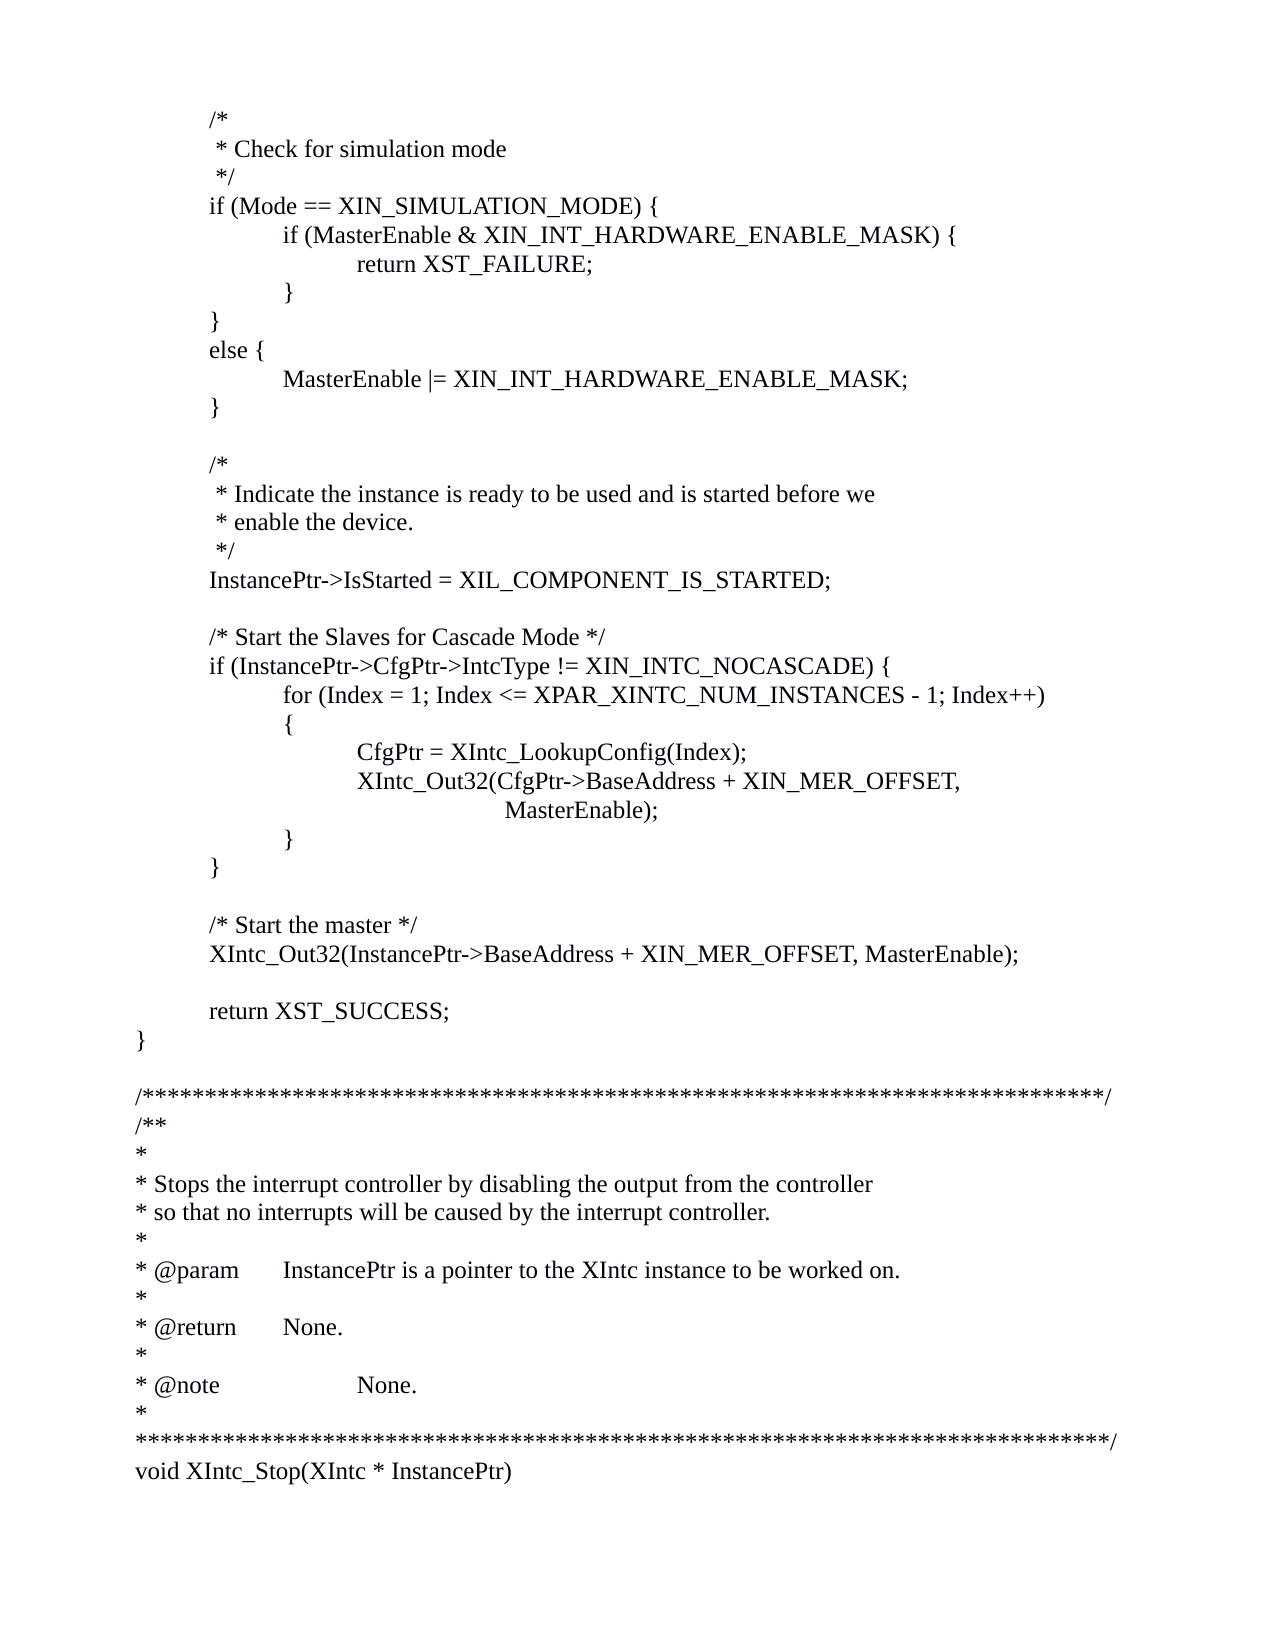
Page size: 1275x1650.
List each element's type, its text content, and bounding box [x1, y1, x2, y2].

text * [135, 1140, 1125, 1169]
text * Check for simulation mode [135, 134, 1125, 162]
text * [135, 1226, 1125, 1255]
text * @param InstancePtr is a pointer to the XIntc instance to be worked on. [135, 1255, 1125, 1284]
text CfgPtr = XIntc_LookupConfig(Index); [135, 737, 1125, 766]
text } [135, 824, 1125, 852]
text /** [135, 1111, 1125, 1140]
text * so that no interrupts will be caused by the interrupt controller. [135, 1197, 1125, 1226]
text } [135, 1025, 1125, 1054]
text XIntc_Out32(InstancePtr->BaseAddress + XIN_MER_OFFSET, MasterEnable); [135, 939, 1125, 967]
text InstancePtr->IsStarted = XIL_COMPONENT_IS_STARTED; [135, 565, 1125, 594]
text void XIntc_Stop(XIntc * InstancePtr) [135, 1456, 1125, 1485]
text * Indicate the instance is ready to be used and is started before we [135, 479, 1125, 507]
text for (Index = 1; Index <= XPAR_XINTC_NUM_INSTANCES - 1; Index++) [135, 680, 1125, 709]
text * [135, 1284, 1125, 1312]
text */ [135, 162, 1125, 191]
text /* [135, 105, 1125, 134]
text } [135, 852, 1125, 881]
text XIntc_Out32(CfgPtr->BaseAddress + XIN_MER_OFFSET, [135, 766, 1125, 795]
text } [135, 306, 1125, 335]
text { [135, 709, 1125, 737]
text if (Mode == XIN_SIMULATION_MODE) { [135, 191, 1125, 220]
text return XST_FAILURE; [135, 249, 1125, 277]
text ******************************************************************************/ [135, 1427, 1125, 1456]
text /*****************************************************************************/ [135, 1082, 1125, 1111]
text else { [135, 335, 1125, 364]
text * @note None. [135, 1370, 1125, 1399]
text MasterEnable); [135, 795, 1125, 824]
text /* [135, 450, 1125, 479]
text * [135, 1341, 1125, 1370]
text * [135, 1399, 1125, 1427]
text MasterEnable |= XIN_INT_HARDWARE_ENABLE_MASK; [135, 364, 1125, 392]
text /* Start the Slaves for Cascade Mode */ [135, 622, 1125, 651]
text if (InstancePtr->CfgPtr->IntcType != XIN_INTC_NOCASCADE) { [135, 651, 1125, 680]
text return XST_SUCCESS; [135, 996, 1125, 1025]
text if (MasterEnable & XIN_INT_HARDWARE_ENABLE_MASK) { [135, 220, 1125, 249]
text * @return None. [135, 1312, 1125, 1341]
text * enable the device. [135, 507, 1125, 536]
text } [135, 392, 1125, 421]
text */ [135, 536, 1125, 565]
text * Stops the interrupt controller by disabling the output from the controller [135, 1169, 1125, 1197]
text /* Start the master */ [135, 910, 1125, 939]
text } [135, 277, 1125, 306]
